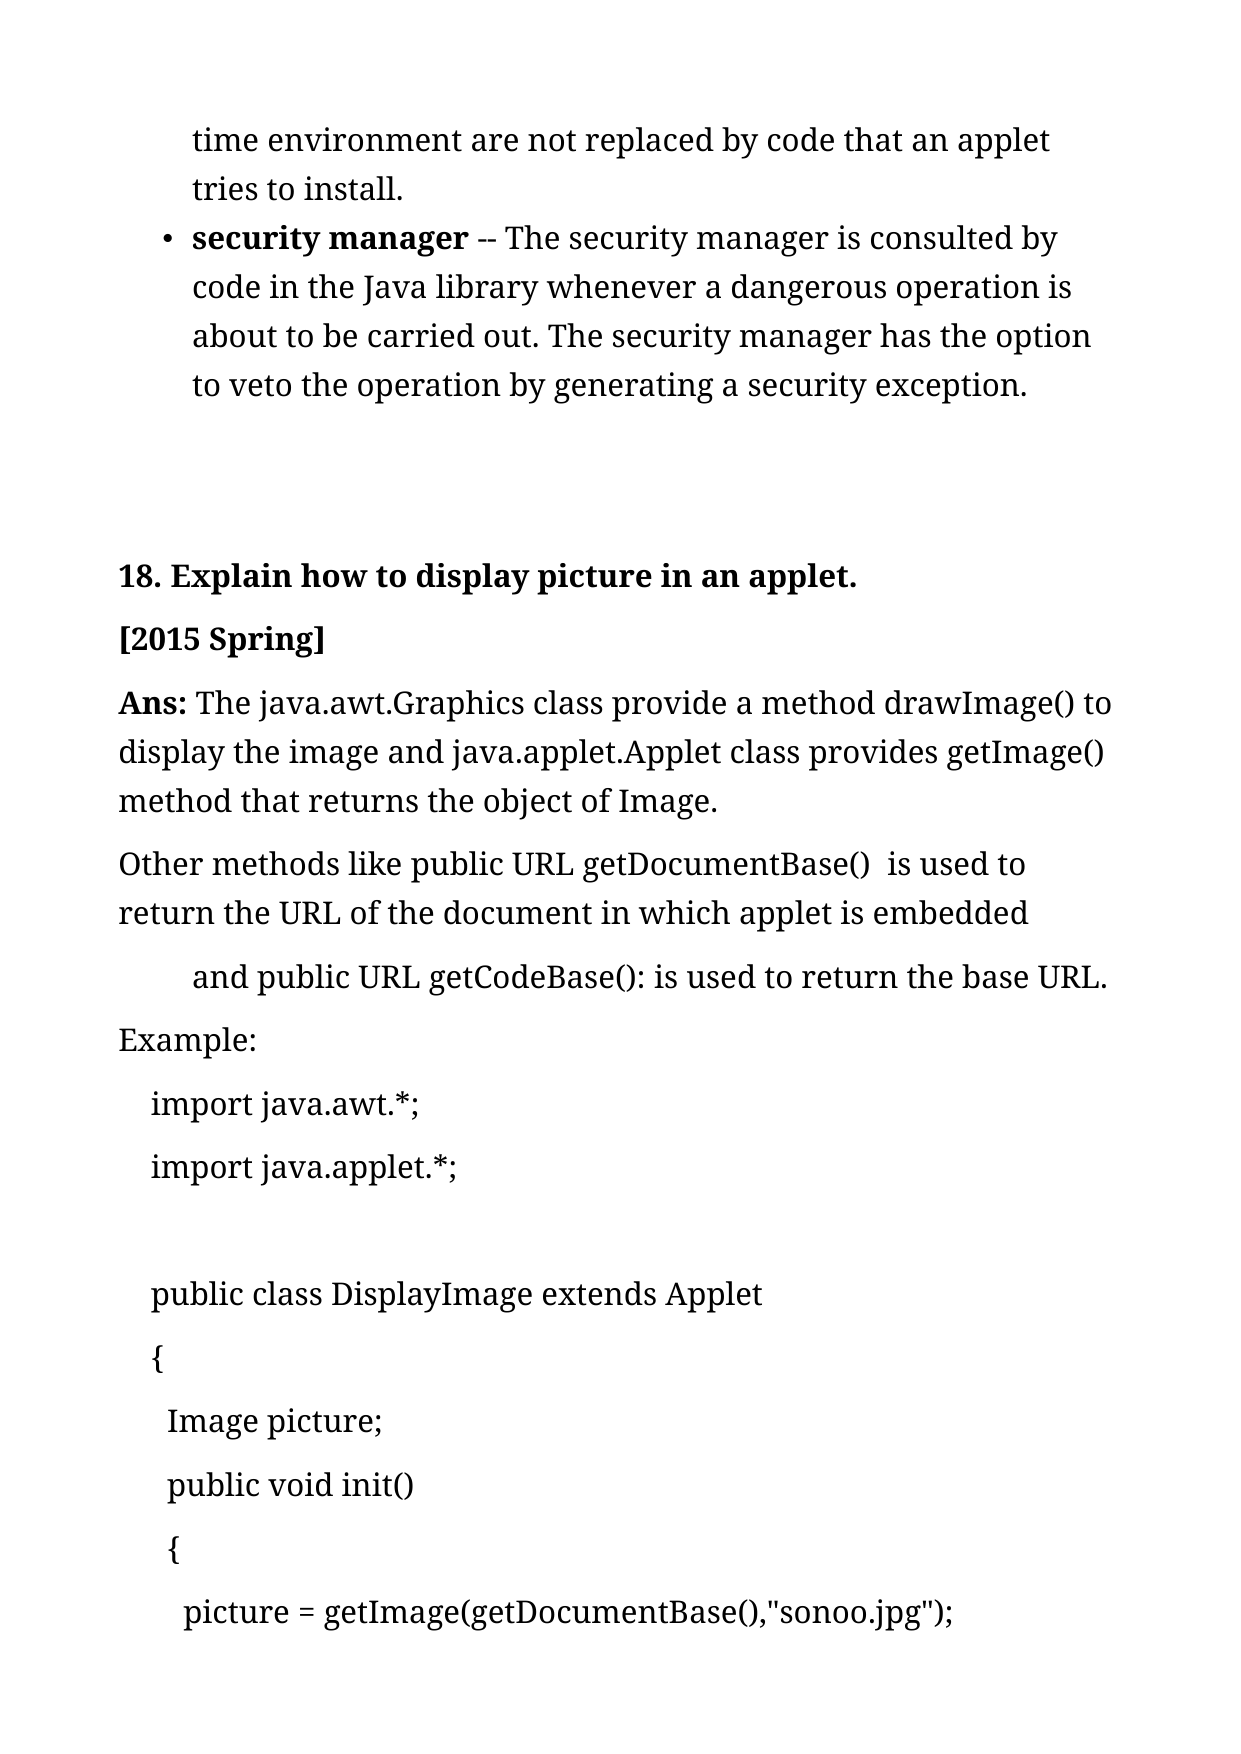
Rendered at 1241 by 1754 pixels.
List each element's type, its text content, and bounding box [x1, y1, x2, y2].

text 18. Explain how to display picture in an applet. [118, 553, 1122, 596]
text Example: [118, 1018, 1122, 1061]
text public void init() [118, 1463, 1122, 1506]
text import java.applet.*; [118, 1145, 1122, 1188]
text Ans: The java.awt.Graphics class provide a method drawImage() to display the image and java.applet.Applet class provides getImage() method that returns the object of Image. [118, 681, 1122, 821]
text import java.awt.*; [118, 1082, 1122, 1124]
list time environment are not replaced by code that an applet tries to install. [162, 118, 1122, 210]
text [2015 Spring] [118, 617, 1122, 660]
text Other methods like public URL getDocumentBase() is used to return the URL of the document in which applet is embedded [118, 842, 1122, 934]
text { [118, 1526, 1122, 1569]
list security manager -- The security manager is consulted by code in the Java library whenever a dangerous operation is about to be carried out. The security manager has the option to veto the operation by generating a security exception. [162, 216, 1122, 406]
text public class DisplayImage extends Applet [118, 1272, 1122, 1315]
text Image picture; [118, 1399, 1122, 1442]
text { [118, 1336, 1122, 1378]
list and public URL getCodeBase(): is used to return the base URL. [162, 954, 1122, 997]
text picture = getImage(getDocumentBase(),"sonoo.jpg"); [118, 1590, 1122, 1633]
